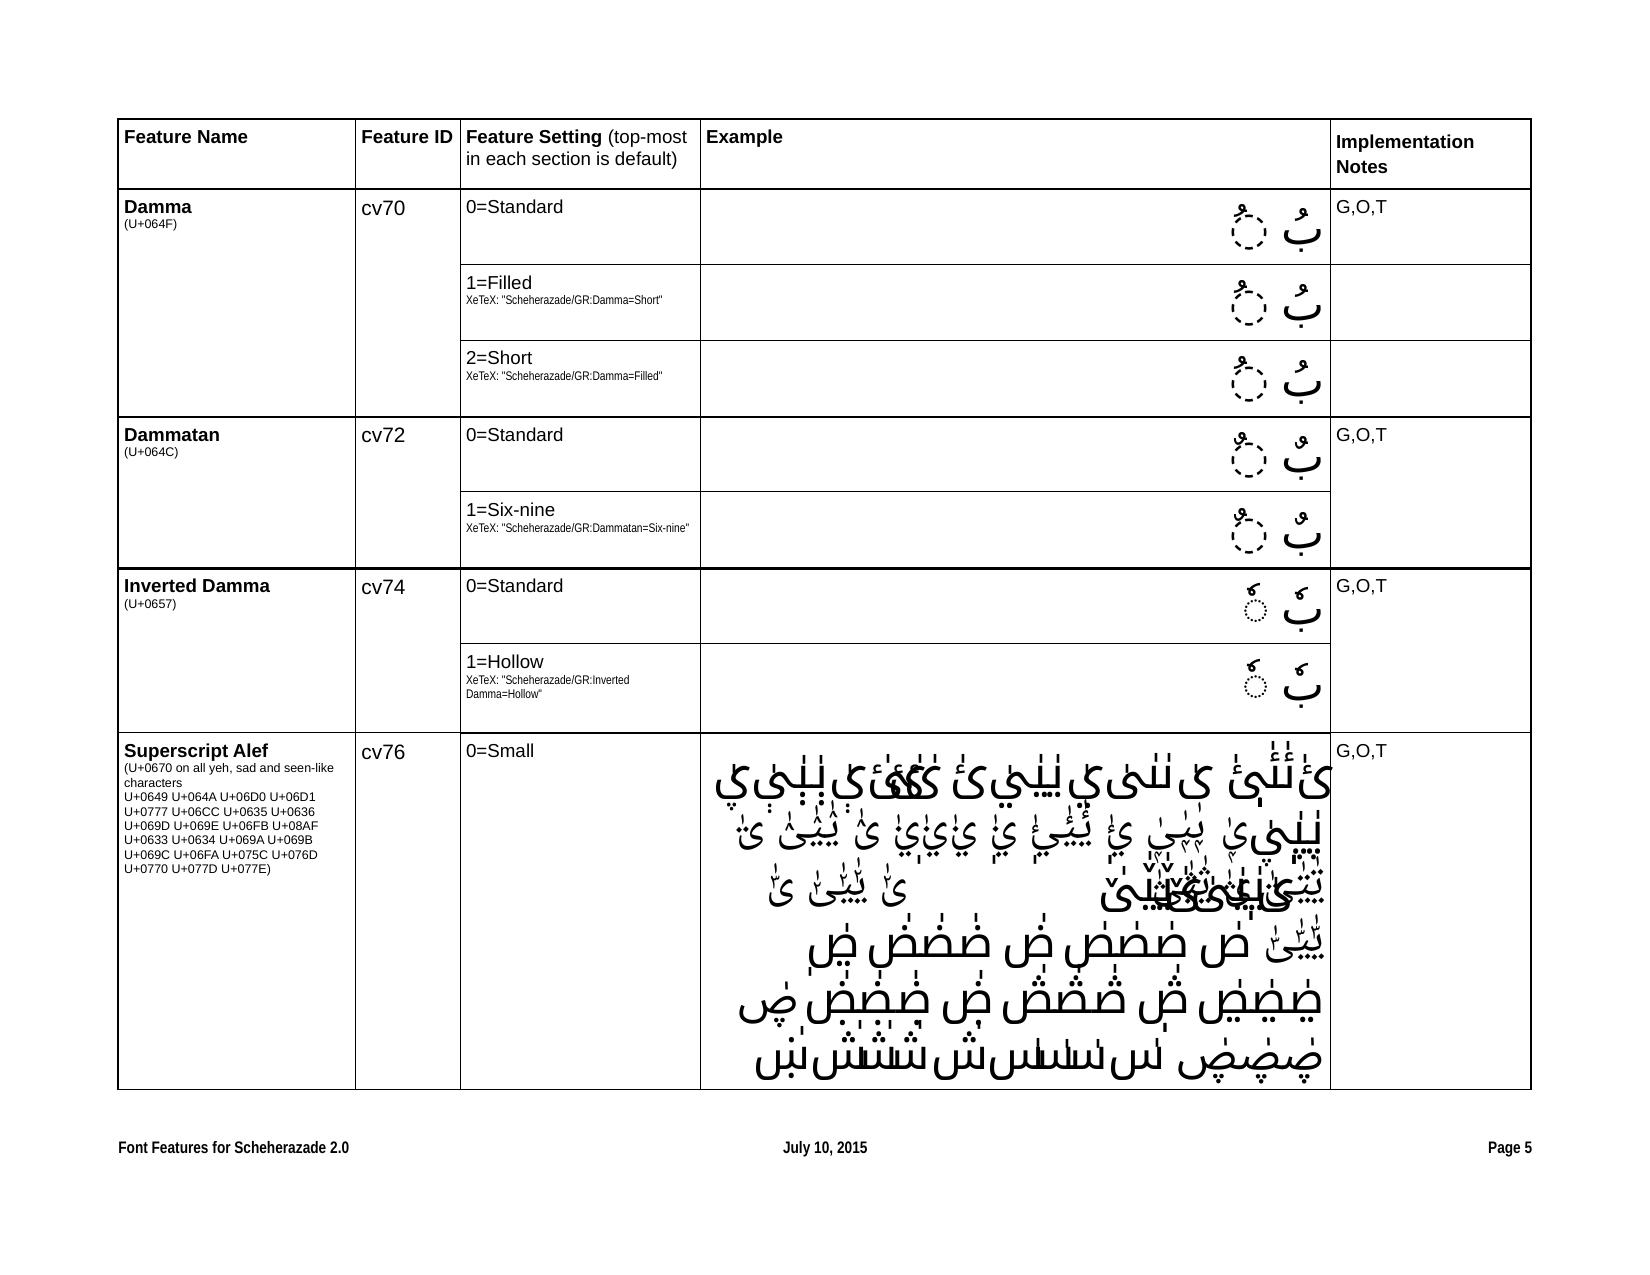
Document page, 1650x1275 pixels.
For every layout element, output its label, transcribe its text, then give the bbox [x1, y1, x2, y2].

table_cell G,O,T [1331, 570, 1530, 732]
table_cell [1331, 265, 1530, 339]
table_cell بٌ ◌ٌ [701, 418, 1330, 491]
table_cell بٗ ◌ٗ [701, 570, 1330, 643]
table_header Example [701, 120, 1330, 188]
table_cell بُ ◌ُ [701, 341, 1330, 416]
table_header Feature Setting (top-most in each section is default) [461, 120, 700, 188]
table_cell Superscript Alef (U+0670 on all yeh, sad and seen-like characters U+0649 U+064A U+06D0 U+06D1 U+0777 U+06CC U+0635 U+0636 U+069D U+069E U+06FB U+08AF U+0633 U+0634 U+069A U+069B U+069C U+06FA U+075C U+076D U+0770 U+077D U+077E) [119, 733, 355, 1089]
table_header Feature ID [356, 120, 460, 188]
table_cell 0=Small [461, 734, 700, 1089]
table_cell بٌ ◌ٌ [701, 492, 1330, 567]
table_cell [1331, 341, 1530, 416]
table_cell بُ ◌ُ [701, 265, 1330, 339]
table_header Feature Name [119, 120, 355, 188]
table_cell Inverted Damma (U+0657) [119, 570, 355, 732]
table_cell cv74 [356, 570, 460, 732]
table_cell ئٰ ئٰئٰئٰ ىٰ ىٰىٰىٰ يٰ يٰيٰيٰ ٸٰ ٸٰٸٰٸٰ ېٰ ېٰېٰېٰ ۑٰ ۑٰۑٰۑٰ ݷٰ ݷٰݷٰݷٰ ࢨٰ ࢨٰࢨٰࢨٰ ࢩٰ ࢩٰࢩٰࢩٰ ؽٰ ؽٰؽٰؽٰ ؾٰ ؾٰؾٰؾٰ ؿٰ ؿٰؿٰؿٰ یٰ یٰیٰیٰ ێٰ ێٰێٰێٰ ݵٰ ݵٰݵٰݵٰ ݶٰ ݶٰݶٰݶٰ صٰ صٰصٰصٰ ضٰ ضٰضٰضٰ ڝٰ ڝٰڝٰڝٰ ڞٰ ڞٰڞٰڞٰ ۻٰ ۻٰۻٰۻٰ ࢯٰ ࢯٰࢯٰࢯٰ سٰ سٰسٰسٰ شٰ شٰشٰشٰ ښٰ ښٰښٰښٰ ڛٰ ڛٰڛٰڛٰ ڜٰ ڜٰڜٰڜٰ ۺٰ ۺٰۺٰۺٰ ݜٰ ݜٰݜٰݜٰ ݭٰ ݭٰݭٰݭٰ ݰٰ ݰٰݰٰݰٰ ݽٰ ݽٰݽٰݽٰ ݾٰ ݾٰݾٰݾٰ [701, 734, 1330, 1089]
table_cell بٗ ◌ٗ [701, 644, 1330, 732]
table_header Implementation Notes [1331, 120, 1530, 188]
table_cell 2=Short XeTeX: "Scheherazade/GR:Damma=Filled" [461, 341, 700, 416]
table_cell 0=Standard [461, 418, 700, 491]
table_cell G,O,T [1331, 190, 1530, 264]
table_cell 1=Hollow XeTeX: "Scheherazade/GR:Inverted Damma=Hollow" [461, 644, 700, 732]
table_cell cv76 [356, 733, 460, 1089]
table_cell بُ ◌ُ [701, 190, 1330, 264]
table_cell cv72 [356, 418, 460, 567]
table_cell Dammatan (U+064C) [119, 418, 355, 567]
table_cell 1=Six-nine XeTeX: "Scheherazade/GR:Dammatan=Six-nine" [461, 492, 700, 567]
table_cell G,O,T [1331, 733, 1530, 1089]
table_cell G,O,T [1331, 418, 1530, 567]
table_cell cv70 [356, 190, 460, 416]
table_cell Damma (U+064F) [119, 190, 355, 416]
table_cell 1=Filled XeTeX: "Scheherazade/GR:Damma=Short" [461, 265, 700, 339]
table_cell 0=Standard [461, 190, 700, 264]
table_cell 0=Standard [461, 570, 700, 643]
